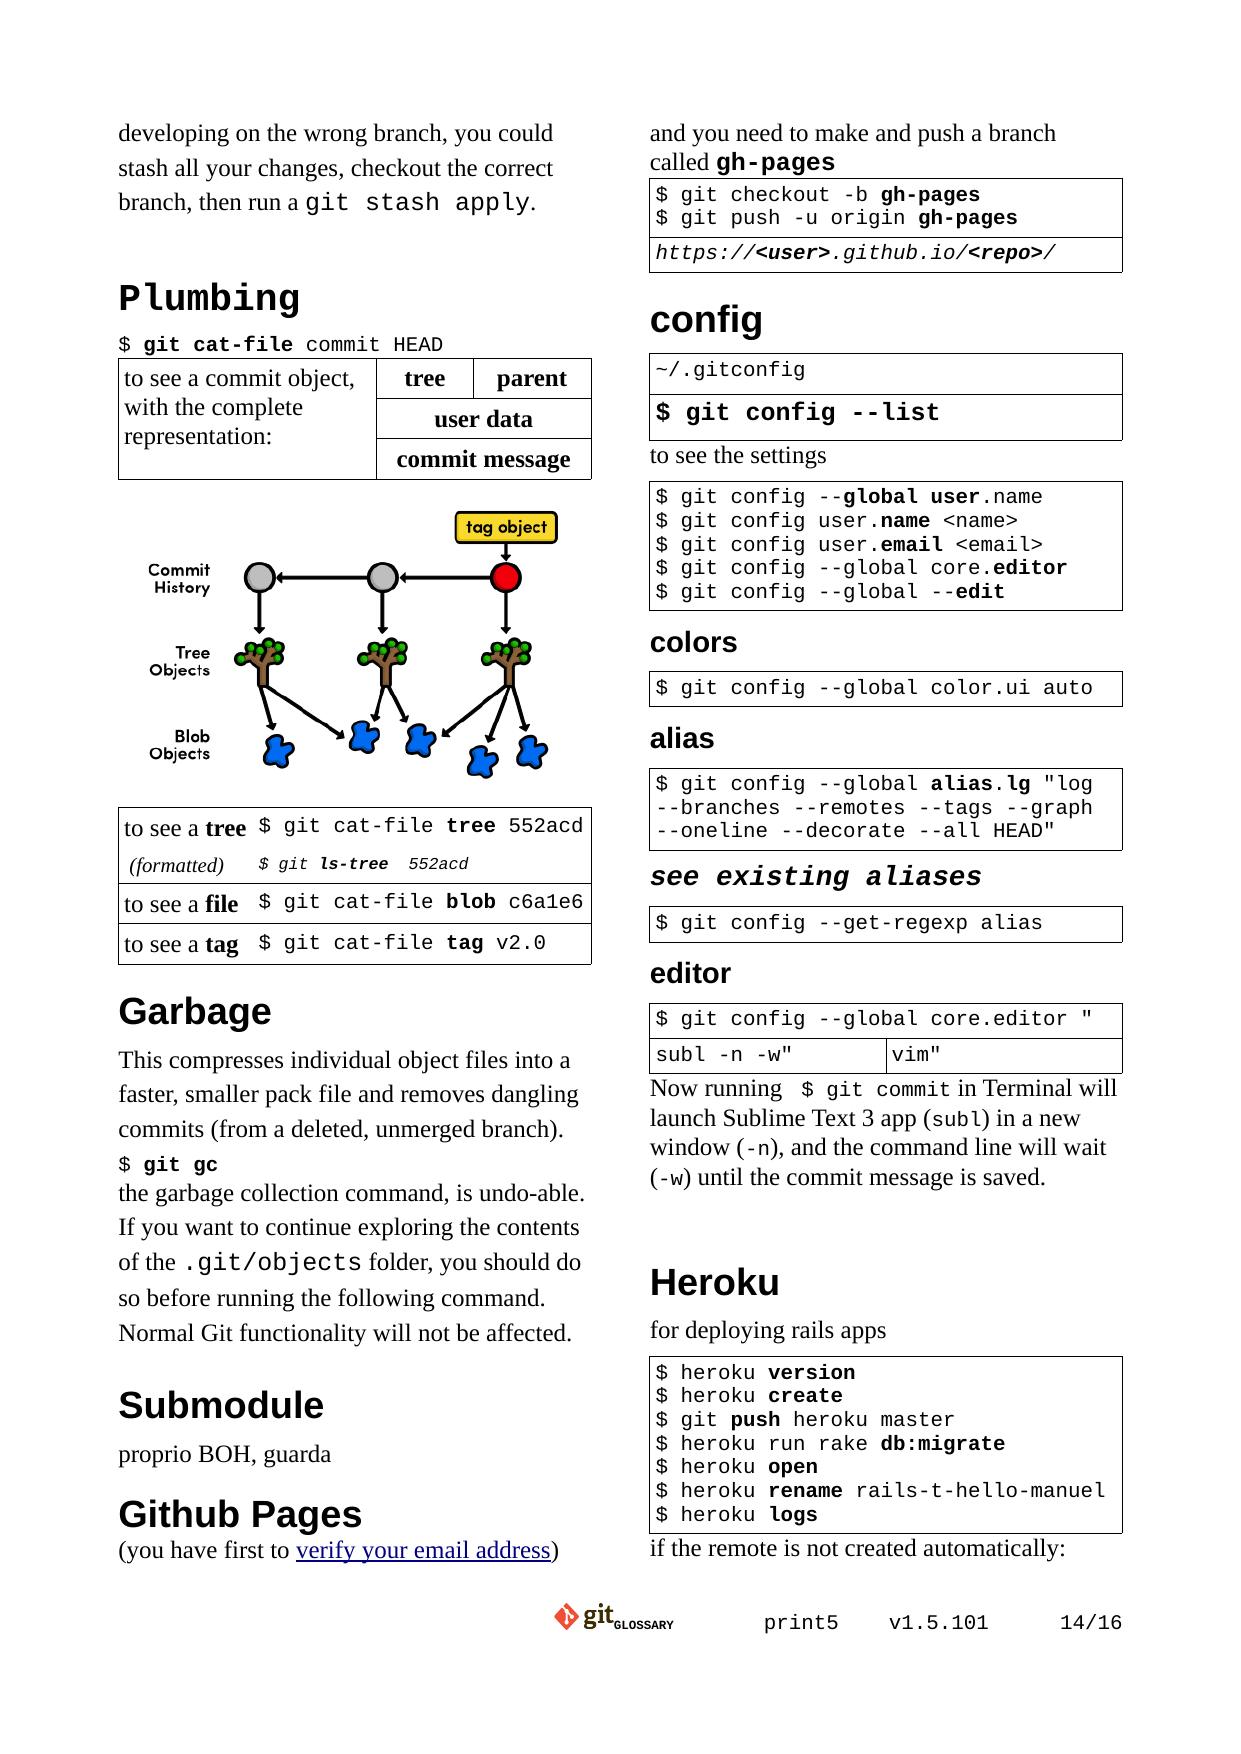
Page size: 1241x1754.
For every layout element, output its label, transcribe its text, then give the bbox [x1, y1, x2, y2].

subtitle Submodule [118, 1383, 591, 1427]
text and you need to make and push a branch called gh-pages [649, 118, 1122, 178]
table_cell to see a tag [119, 924, 252, 964]
table_cell $ git cat-file tag v2.0 [253, 924, 591, 964]
text for deploying rails apps [649, 1316, 1122, 1344]
picture [123, 484, 585, 802]
table_header $ git config --global core.editor " [650, 1004, 1122, 1038]
subtitle alias [649, 721, 1122, 755]
subtitle see existing aliases [649, 862, 1122, 894]
table_cell $ git cat-file blob c6a1e6 [253, 884, 591, 923]
subtitle editor [649, 956, 1122, 990]
subtitle config [649, 297, 1122, 341]
table_cell https://<user>.github.io/<repo>/ [650, 238, 1122, 272]
table_cell to see a file [119, 884, 252, 923]
text $ git cat-file commit HEAD [118, 334, 591, 358]
table_cell (formatted) [119, 848, 252, 883]
text to see the settings [649, 441, 1122, 469]
table_cell to see a tree [119, 808, 252, 847]
table_header tree [377, 359, 473, 398]
table_cell commit message [377, 439, 591, 479]
table_header ~/.gitconfig [650, 354, 1122, 394]
table_header to see a commit object, with the complete representation: [119, 359, 376, 479]
text Now running $ git commit in Terminal will launch Sublime Text 3 app (subl) in a new window (-n), and the command line will wait (-w) until the commit message is saved. [649, 1074, 1122, 1191]
table_header $ git config --global user.name $ git config user.name <name> $ git config user.email <email> $ git config --global core.editor $ git config --global --edit [650, 482, 1122, 610]
table_cell subl -n -w" [650, 1039, 886, 1073]
table_cell user data [377, 399, 591, 438]
text (you have first to verify your email address) [118, 1535, 591, 1564]
table_cell $ git config --list [650, 395, 1122, 440]
text proprio BOH, guarda [118, 1439, 591, 1468]
subtitle Heroku [649, 1259, 1122, 1303]
table_cell $ git cat-file tree 552acd [253, 808, 591, 847]
subtitle Github Pages [118, 1492, 591, 1535]
picture [554, 1603, 614, 1630]
text developing on the wrong branch, you could stash all your changes, checkout the correct branch, then run a git stash apply. [118, 118, 591, 218]
text the garbage collection command, is undo-able. If you want to continue exploring the contents of the .git/objects folder, you should do so before running the following command. Normal Git functionality will not be affected. [118, 1178, 591, 1347]
table_cell [118, 480, 591, 807]
subtitle Plumbing [118, 279, 591, 322]
table_header $ git config --global alias.lg "log --branches --remotes --tags --graph --oneline --decorate --all HEAD" [650, 769, 1122, 850]
subtitle Garbage [118, 989, 591, 1032]
text if the remote is not created automatically: [649, 1534, 1122, 1562]
table_header $ git config --get-regexp alias [650, 907, 1122, 942]
table_header parent [474, 359, 591, 398]
table_cell vim" [887, 1039, 1122, 1073]
table_header $ git config --global color.ui auto [650, 672, 1122, 706]
table_header $ heroku version $ heroku create $ git push heroku master $ heroku run rake db:migrate $ heroku open $ heroku rename rails-t-hello-manuel $ heroku logs [650, 1357, 1122, 1533]
table_cell $ git ls-tree 552acd [253, 848, 591, 883]
text This compresses individual object files into a faster, smaller pack file and removes dangling commits (from a deleted, unmerged branch). [118, 1045, 591, 1143]
text $ git gc [118, 1154, 591, 1178]
table_header $ git checkout -b gh-pages $ git push -u origin gh-pages [650, 179, 1122, 237]
subtitle colors [649, 625, 1122, 659]
